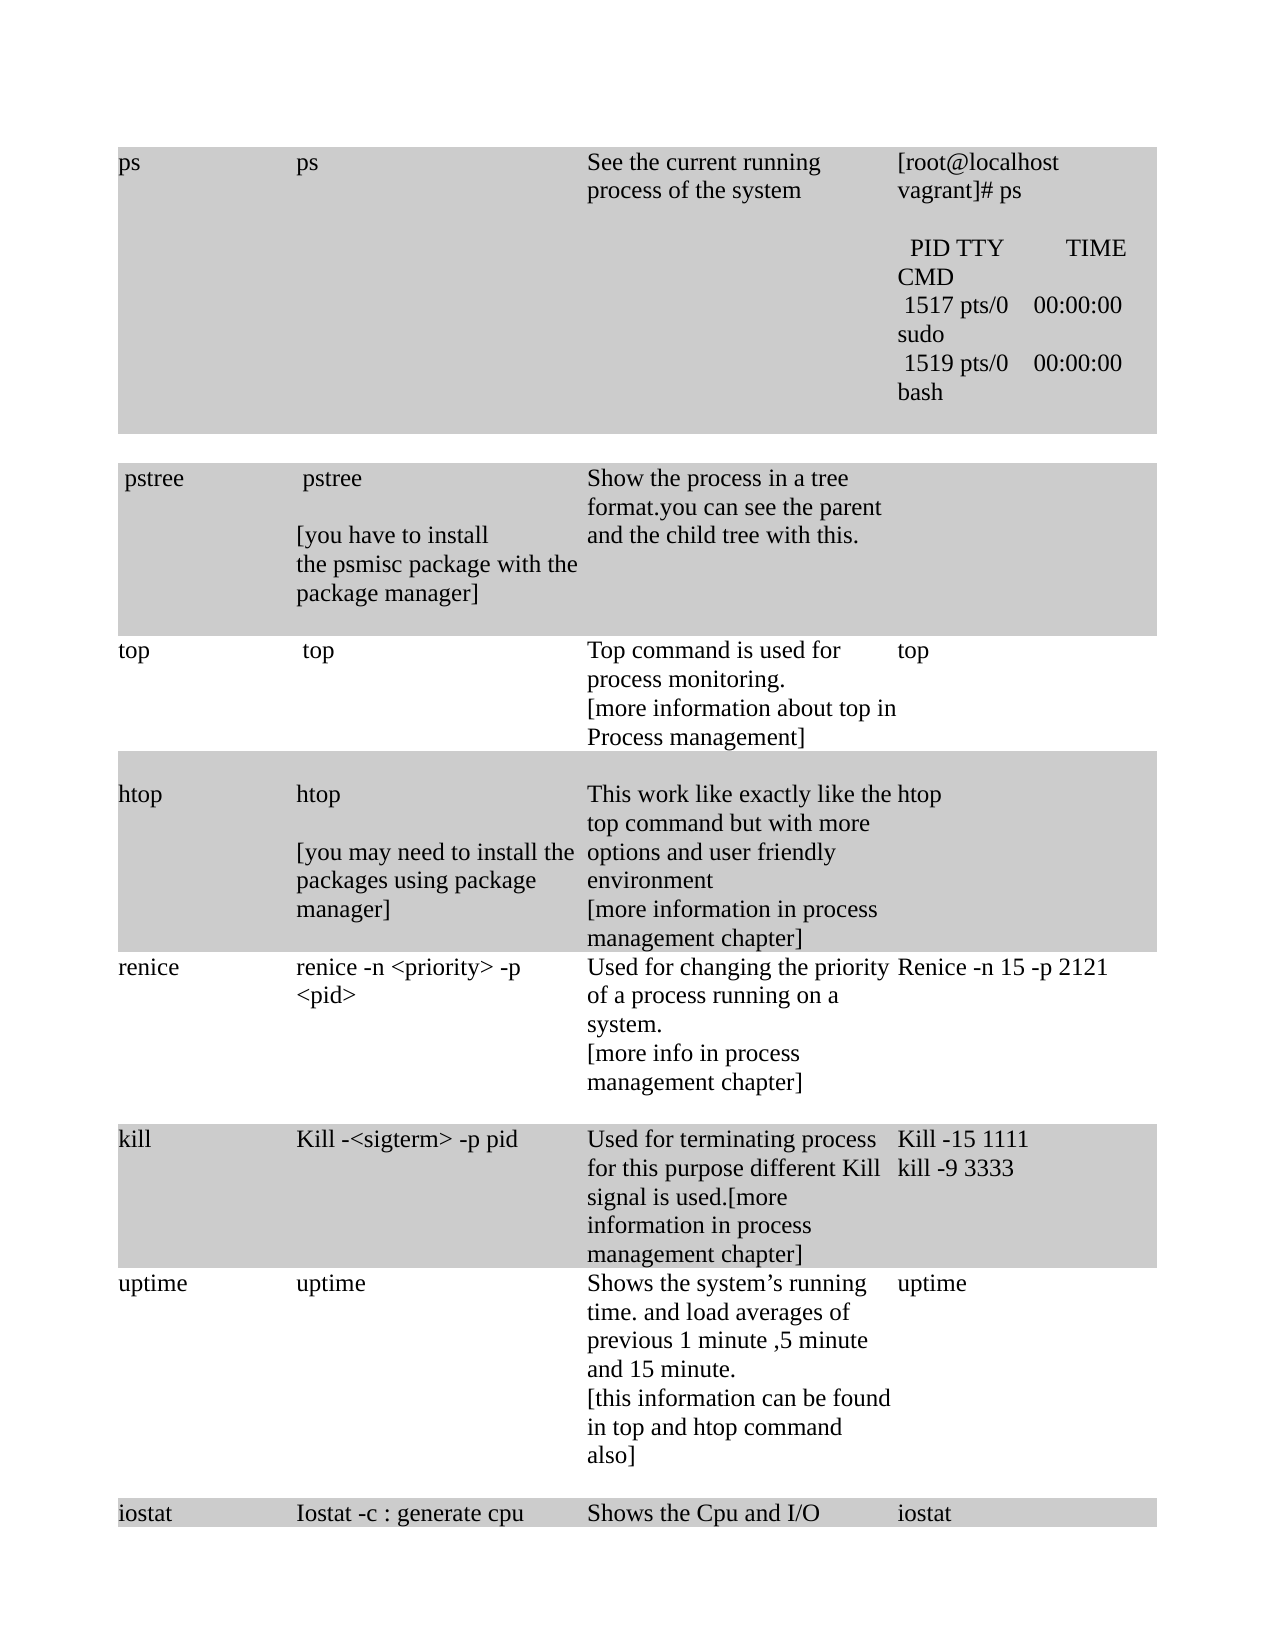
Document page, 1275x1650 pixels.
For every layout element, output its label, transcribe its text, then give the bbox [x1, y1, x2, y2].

table_cell uptime [296, 1268, 587, 1498]
table_cell See the current running process of the system [587, 147, 897, 434]
table_cell Shows the Cpu and I/O [587, 1498, 897, 1527]
table_cell renice -n <priority> -p <pid> [296, 952, 587, 1124]
table_cell Iostat -c : generate cpu [296, 1498, 587, 1527]
table_cell Top command is used for process monitoring. [more information about top in Process management] [587, 636, 897, 751]
table_cell Show the process in a tree format.you can see the parent and the child tree with this. [587, 463, 897, 636]
table_cell Kill -<sigterm> -p pid [296, 1124, 587, 1268]
table_cell [296, 118, 587, 147]
table_cell [118, 434, 296, 463]
table_cell htop [you may need to install the packages using package manager] [296, 751, 587, 952]
table_cell uptime [118, 1268, 296, 1498]
table_cell [587, 434, 897, 463]
table_cell Used for terminating process for this purpose different Kill signal is used.[more information in process management chapter] [587, 1124, 897, 1268]
table_cell [118, 118, 296, 147]
table_cell Renice -n 15 -p 2121 [897, 952, 1157, 1124]
table_cell pstree [118, 463, 296, 636]
table_cell top [296, 636, 587, 751]
table_cell uptime [897, 1268, 1157, 1498]
table_cell htop [118, 751, 296, 952]
table_cell [587, 118, 897, 147]
table_cell iostat [897, 1498, 1157, 1527]
table_cell [296, 434, 587, 463]
table_cell [897, 463, 1157, 636]
table_cell htop [897, 751, 1157, 952]
table_cell ps [296, 147, 587, 434]
table_cell [root@localhost vagrant]# ps PID TTY TIME CMD 1517 pts/0 00:00:00 sudo 1519 pts/0 00:00:00 bash [897, 147, 1157, 434]
table_cell iostat [118, 1498, 296, 1527]
table_cell renice [118, 952, 296, 1124]
table_cell Used for changing the priority of a process running on a system. [more info in process management chapter] [587, 952, 897, 1124]
table_cell pstree [you have to install the psmisc package with the package manager] [296, 463, 587, 636]
table_cell kill [118, 1124, 296, 1268]
table_cell [897, 434, 1157, 463]
table_cell top [897, 636, 1157, 751]
table_cell Kill -15 1111 kill -9 3333 [897, 1124, 1157, 1268]
table_cell top [118, 636, 296, 751]
table_cell ps [118, 147, 296, 434]
table_cell Shows the system’s running time. and load averages of previous 1 minute ,5 minute and 15 minute. [this information can be found in top and htop command also] [587, 1268, 897, 1498]
table_cell [897, 118, 1157, 147]
table_cell This work like exactly like the top command but with more options and user friendly environment [more information in process management chapter] [587, 751, 897, 952]
